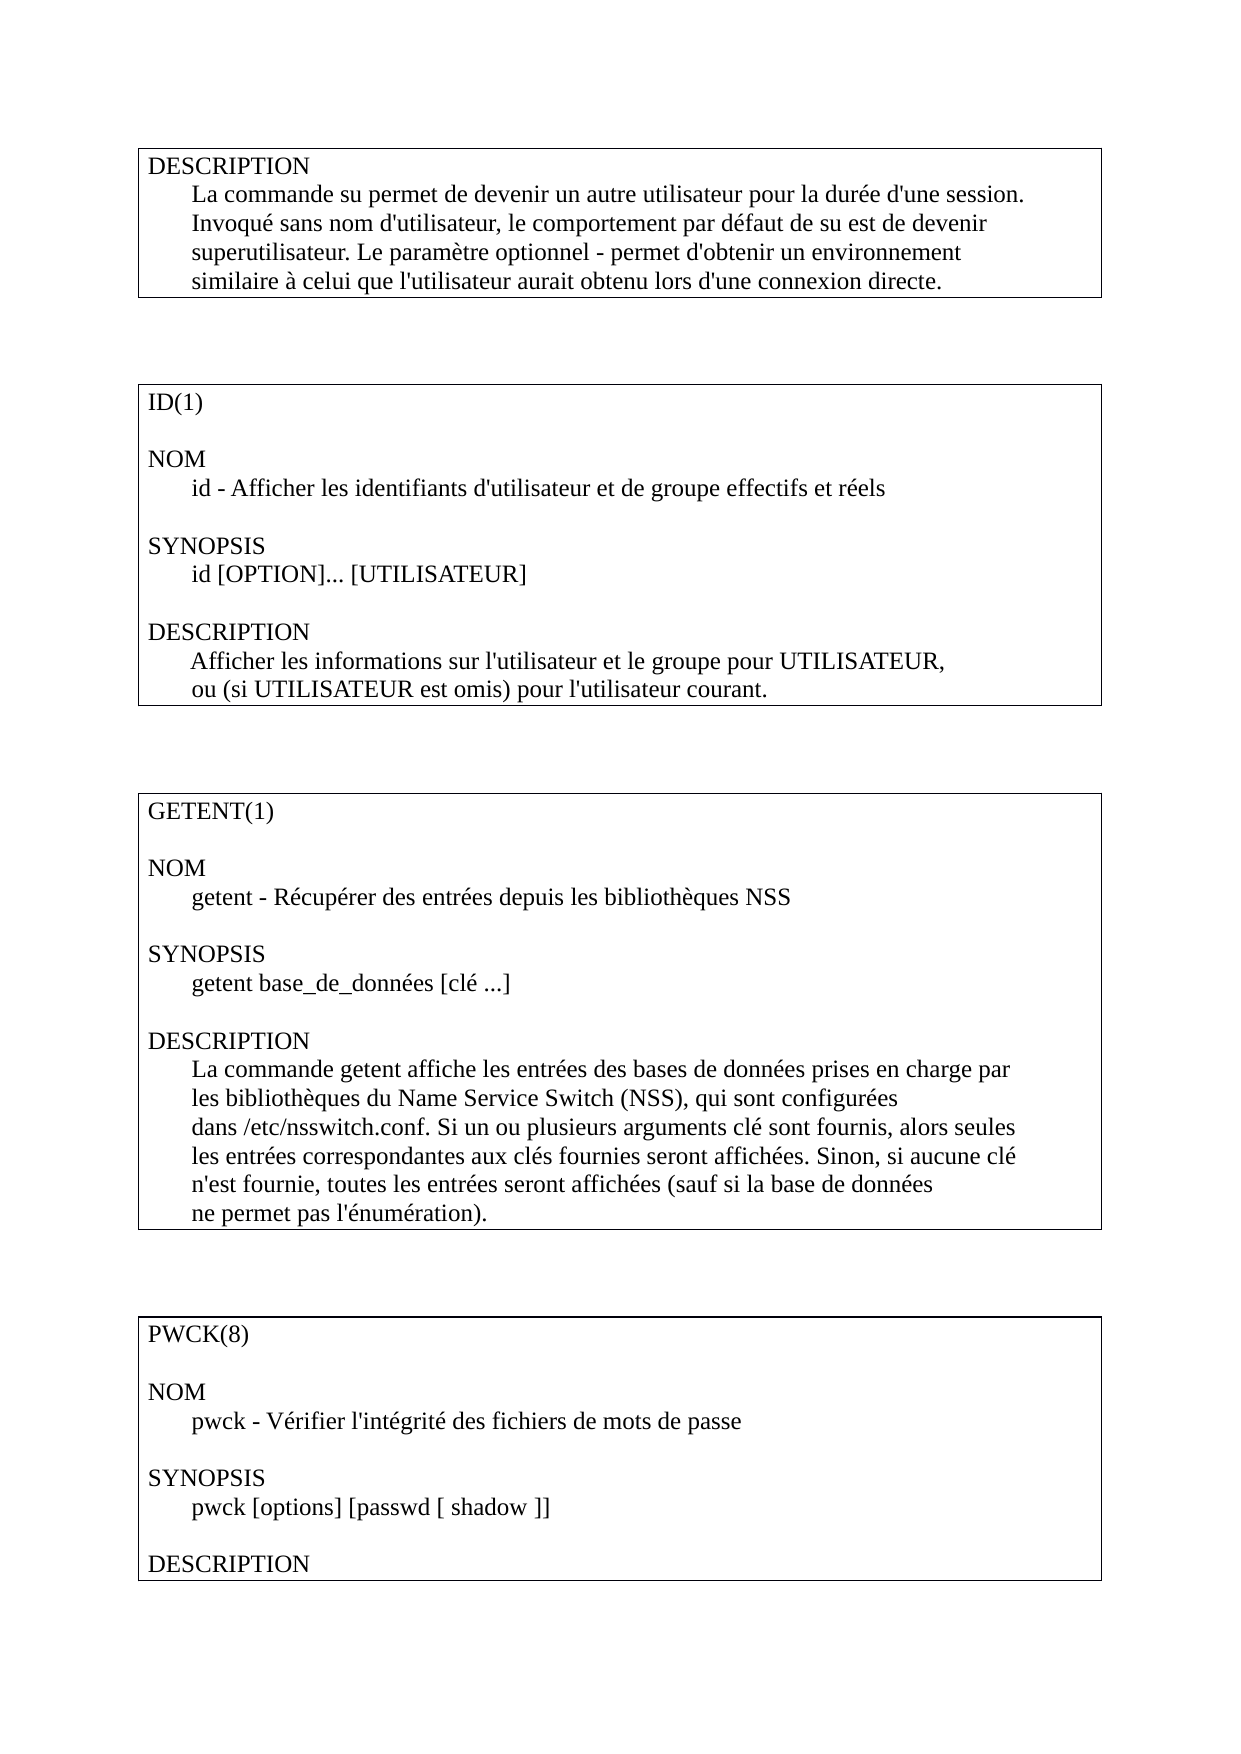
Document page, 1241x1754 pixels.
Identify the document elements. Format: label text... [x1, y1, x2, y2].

text id - Afficher les identifiants d'utilisateur et de groupe effectifs et réels [148, 473, 1093, 502]
text SYNOPSIS [148, 1463, 1093, 1492]
text similaire à celui que l'utilisateur aurait obtenu lors d'une connexion directe. [139, 263, 1101, 297]
text ou (si UTILISATEUR est omis) pour l'utilisateur courant. [139, 671, 1101, 705]
text les entrées correspondantes aux clés fournies seront affichées. Sinon, si aucune clé [148, 1141, 1093, 1169]
text pwck - Vérifier l'intégrité des fichiers de mots de passe [148, 1406, 1093, 1434]
text SYNOPSIS [148, 939, 1093, 968]
text pwck [options] [passwd [ shadow ]] [148, 1492, 1093, 1521]
text NOM [148, 444, 1093, 473]
text DESCRIPTION [139, 1546, 1101, 1580]
text Invoqué sans nom d'utilisateur, le comportement par défaut de su est de devenir [148, 208, 1093, 237]
text id [OPTION]... [UTILISATEUR] [148, 559, 1093, 588]
text getent - Récupérer des entrées depuis les bibliothèques NSS [148, 882, 1093, 911]
text DESCRIPTION [148, 617, 1093, 646]
text les bibliothèques du Name Service Switch (NSS), qui sont configurées [148, 1083, 1093, 1112]
text n'est fournie, toutes les entrées seront affichées (sauf si la base de données [148, 1169, 1093, 1195]
text PWCK(8) [139, 1318, 1101, 1348]
text La commande getent affiche les entrées des bases de données prises en charge par [148, 1054, 1093, 1083]
text NOM [148, 853, 1093, 882]
text GETENT(1) [139, 794, 1101, 824]
text dans /etc/nsswitch.conf. Si un ou plusieurs arguments clé sont fournis, alors seules [148, 1112, 1093, 1141]
text ID(1) [139, 385, 1101, 416]
text getent base_de_données [clé ...] [148, 968, 1093, 997]
text SYNOPSIS [148, 531, 1093, 559]
text ne permet pas l'énumération). [139, 1195, 1101, 1229]
text DESCRIPTION [148, 1026, 1093, 1054]
text DESCRIPTION [139, 149, 1101, 179]
text La commande su permet de devenir un autre utilisateur pour la durée d'une session. [148, 179, 1093, 208]
text superutilisateur. Le paramètre optionnel - permet d'obtenir un environnement [148, 237, 1093, 263]
text Afficher les informations sur l'utilisateur et le groupe pour UTILISATEUR, [148, 646, 1093, 671]
text NOM [148, 1377, 1093, 1406]
